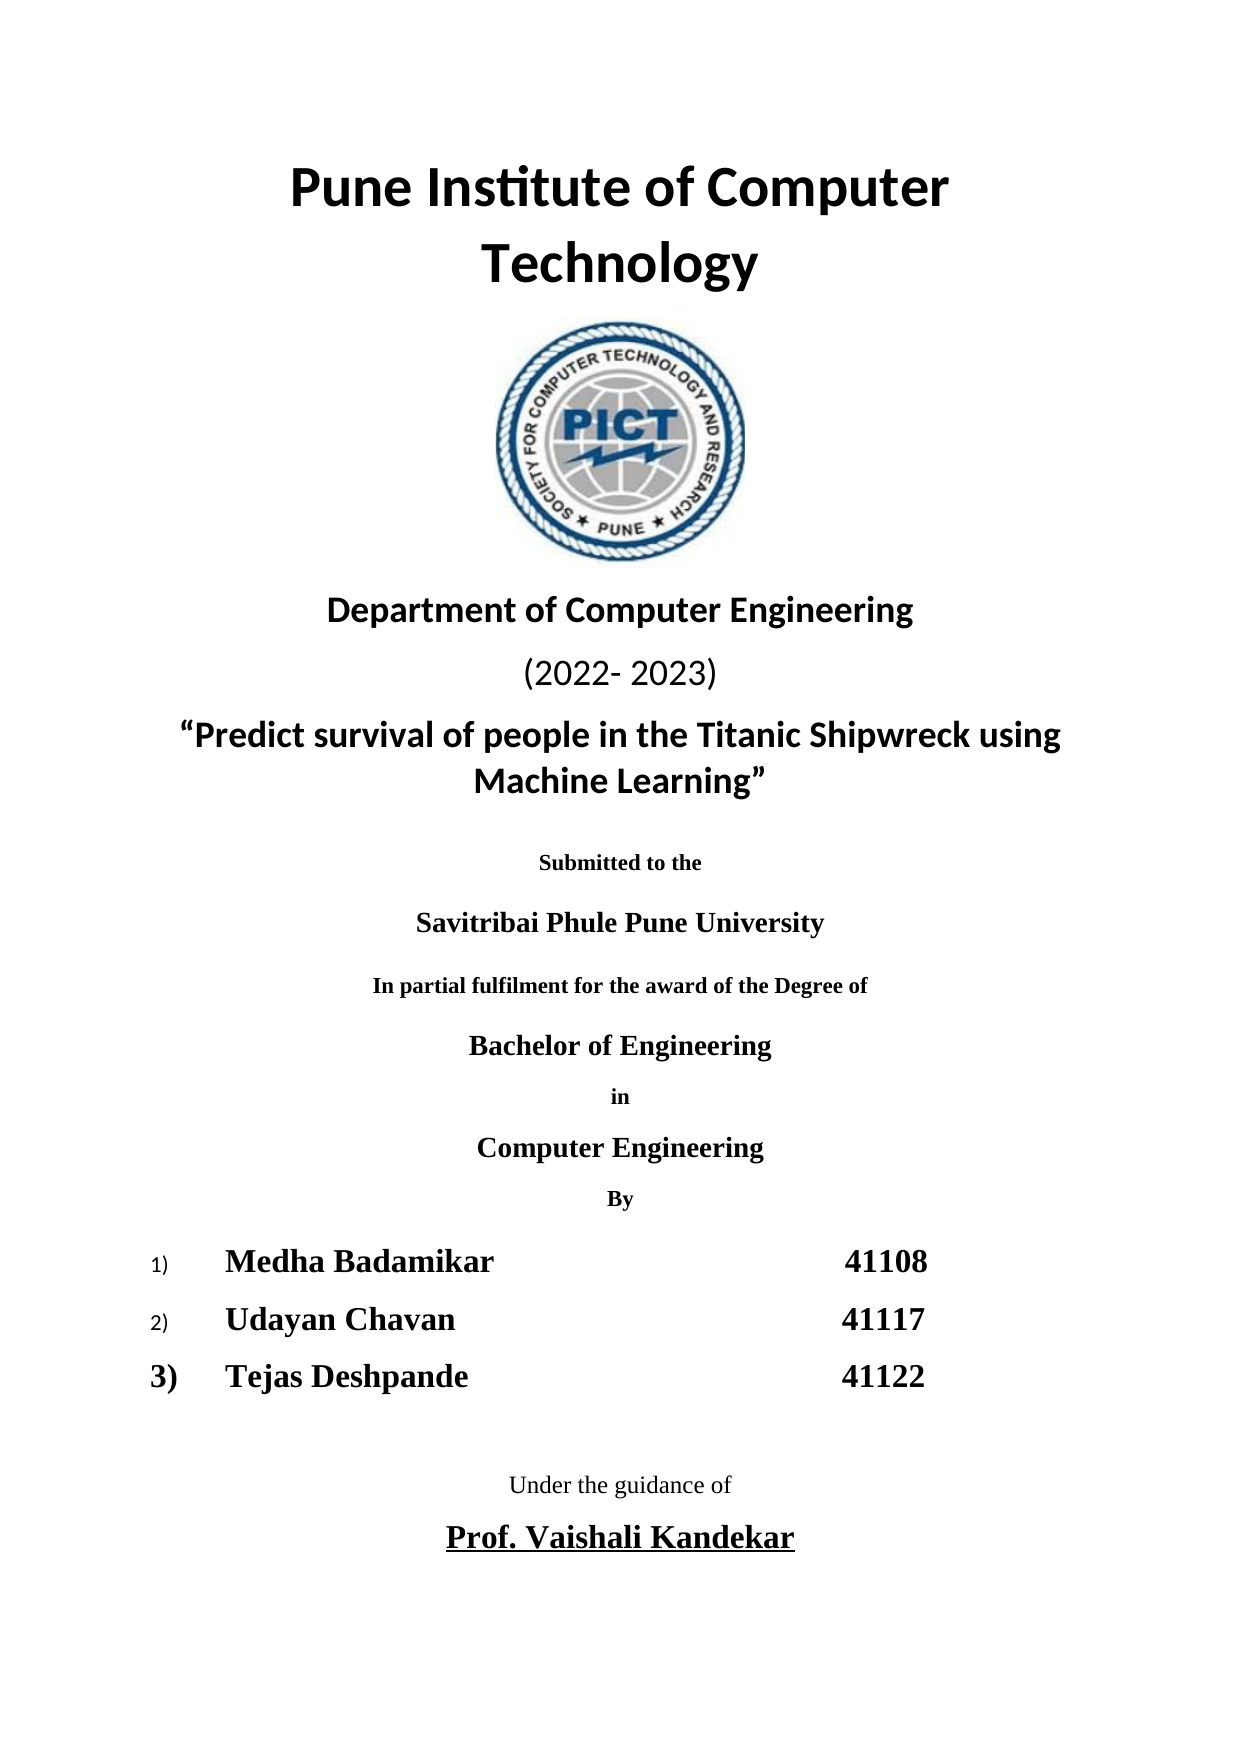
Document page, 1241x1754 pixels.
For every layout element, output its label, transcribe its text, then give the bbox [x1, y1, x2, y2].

text In partial fulfilment for the award of the Degree of [150, 972, 1090, 998]
text Department of Computer Engineering [150, 586, 1090, 632]
text Under the guidance of [150, 1470, 1090, 1499]
picture [495, 317, 745, 568]
text By [150, 1185, 1090, 1211]
text in [150, 1083, 1090, 1109]
text Pune Institute of Computer Technology [150, 150, 1090, 297]
text “Predict survival of people in the Titanic Shipwreck using Machine Learning” [150, 711, 1090, 803]
text Computer Engineering [150, 1130, 1090, 1163]
text Submitted to the [150, 848, 1090, 875]
text (2022- 2023) [150, 648, 1090, 694]
text Prof. Vaishali Kandekar [150, 1517, 1090, 1555]
text Bachelor of Engineering [150, 1028, 1090, 1061]
list Tejas Deshpande 41122 [150, 1356, 1090, 1394]
list Udayan Chavan 41117 [150, 1299, 1090, 1337]
text Savitribai Phule Pune University [150, 905, 1090, 938]
list Medha Badamikar 41108 [150, 1241, 1090, 1279]
